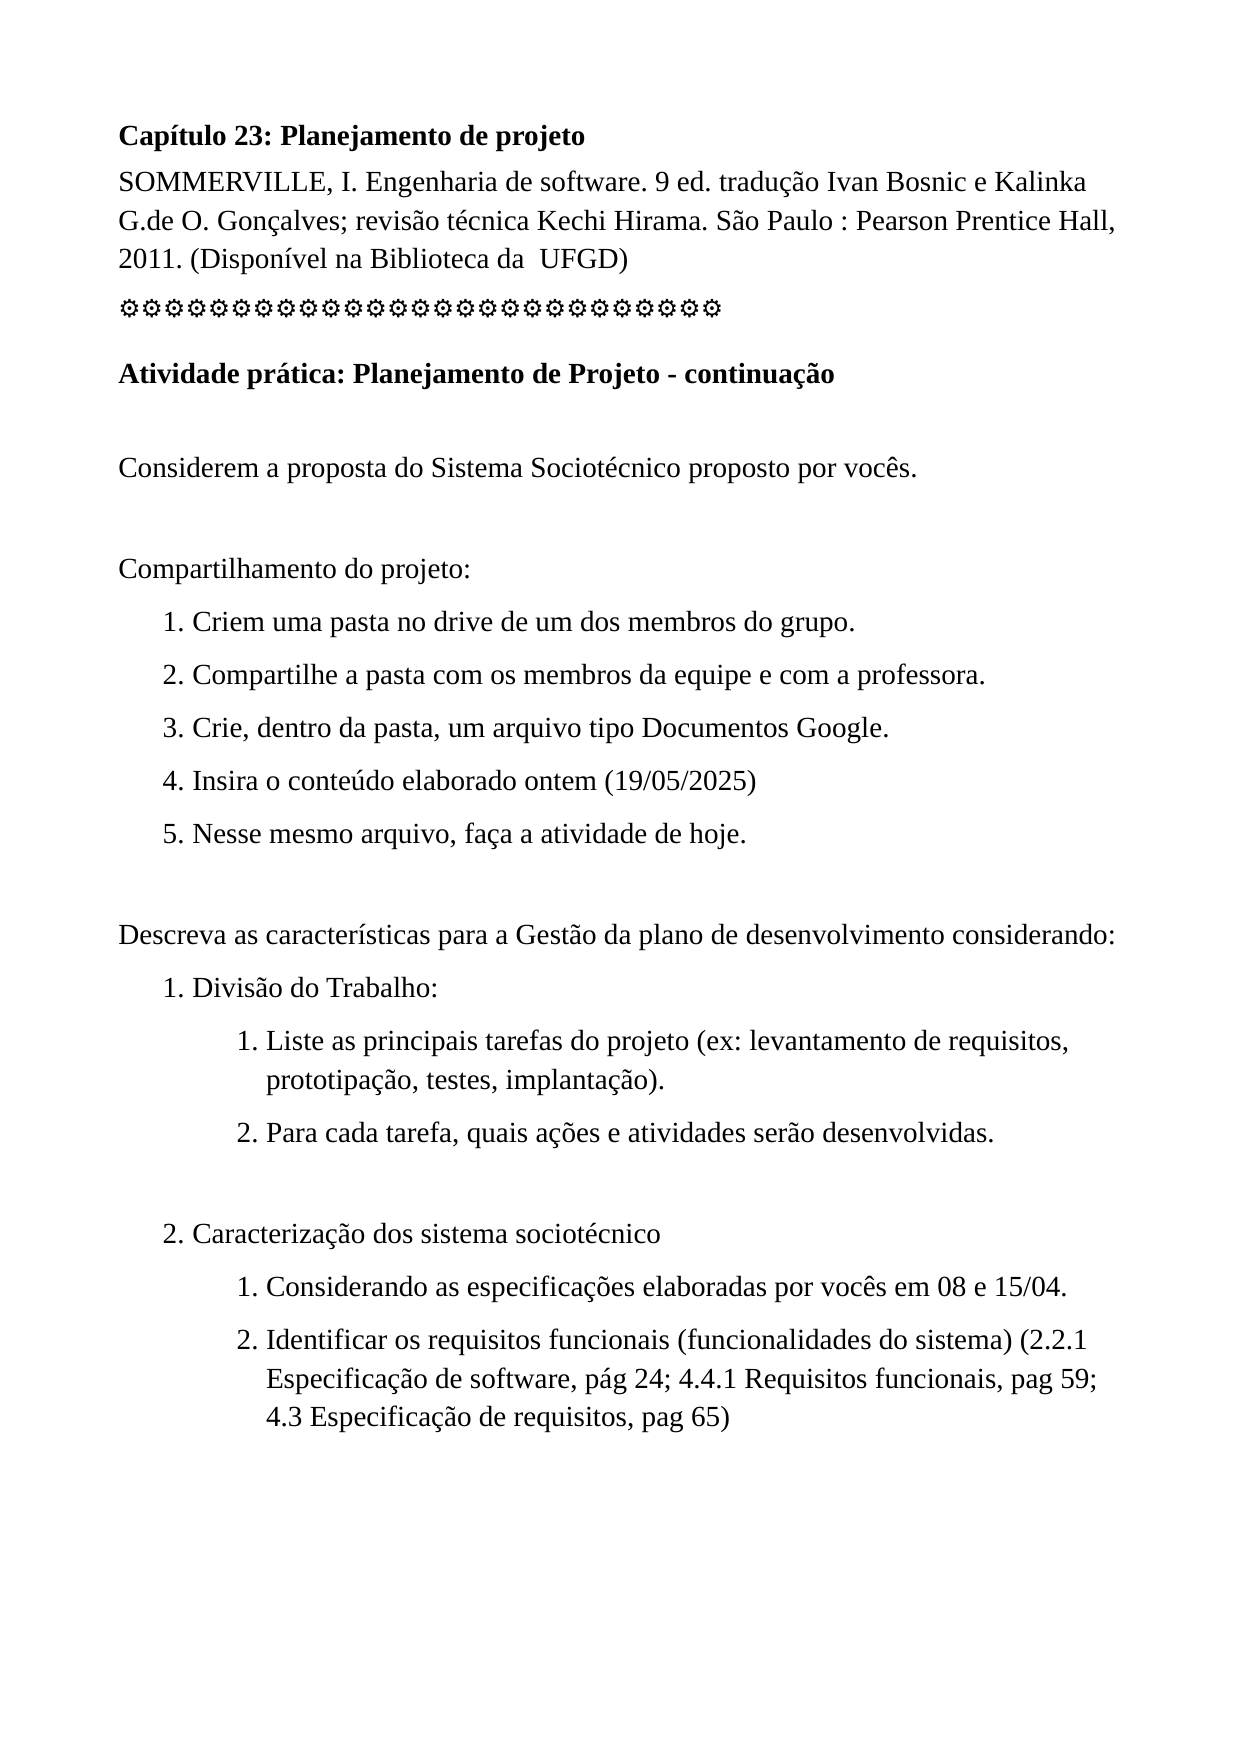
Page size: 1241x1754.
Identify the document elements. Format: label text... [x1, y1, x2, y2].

list Liste as principais tarefas do projeto (ex: levantamento de requisitos, prototipação, testes, implantação). [236, 1023, 1122, 1096]
list Compartilhe a pasta com os membros da equipe e com a professora. [162, 657, 1122, 691]
list Insira o conteúdo elaborado ontem (19/05/2025) [162, 763, 1122, 797]
text SOMMERVILLE, I. Engenharia de software. 9 ed. tradução Ivan Bosnic e Kalinka G.de O. Gonçalves; revisão técnica Kechi Hirama. São Paulo : Pearson Prentice Hall, 2011. (Disponível na Biblioteca da UFGD) [118, 164, 1122, 275]
subtitle Atividade prática: Planejamento de Projeto - continuação [118, 357, 1122, 390]
text Descreva as características para a Gestão da plano de desenvolvimento considerando: [118, 917, 1122, 951]
list Identificar os requisitos funcionais (funcionalidades do sistema) (2.2.1 Especificação de software, pág 24; 4.4.1 Requisitos funcionais, pag 59; 4.3 Especificação de requisitos, pag 65) [236, 1322, 1122, 1433]
text Considerem a proposta do Sistema Sociotécnico proposto por vocês. [118, 450, 1122, 484]
list Nesse mesmo arquivo, faça a atividade de hoje. [162, 817, 1122, 850]
list Divisão do Trabalho: [162, 970, 1122, 1004]
subtitle Capítulo 23: Planejamento de projeto [118, 118, 1122, 152]
list Para cada tarefa, quais ações e atividades serão desenvolvidas. [236, 1115, 1122, 1149]
text Compartilhamento do projeto: [118, 551, 1122, 584]
list Criem uma pasta no drive de um dos membros do grupo. [162, 604, 1122, 638]
list Considerando as especificações elaboradas por vocês em 08 e 15/04. [236, 1269, 1122, 1303]
list Caracterização dos sistema sociotécnico [162, 1216, 1122, 1249]
list Crie, dentro da pasta, um arquivo tipo Documentos Google. [162, 710, 1122, 744]
text ⚙️⚙️⚙️⚙️⚙️⚙️⚙️⚙️⚙️⚙️⚙️⚙️⚙️⚙️⚙️⚙️⚙️⚙️⚙️⚙️⚙️⚙️⚙️⚙️⚙️⚙️⚙️ [118, 294, 1122, 323]
